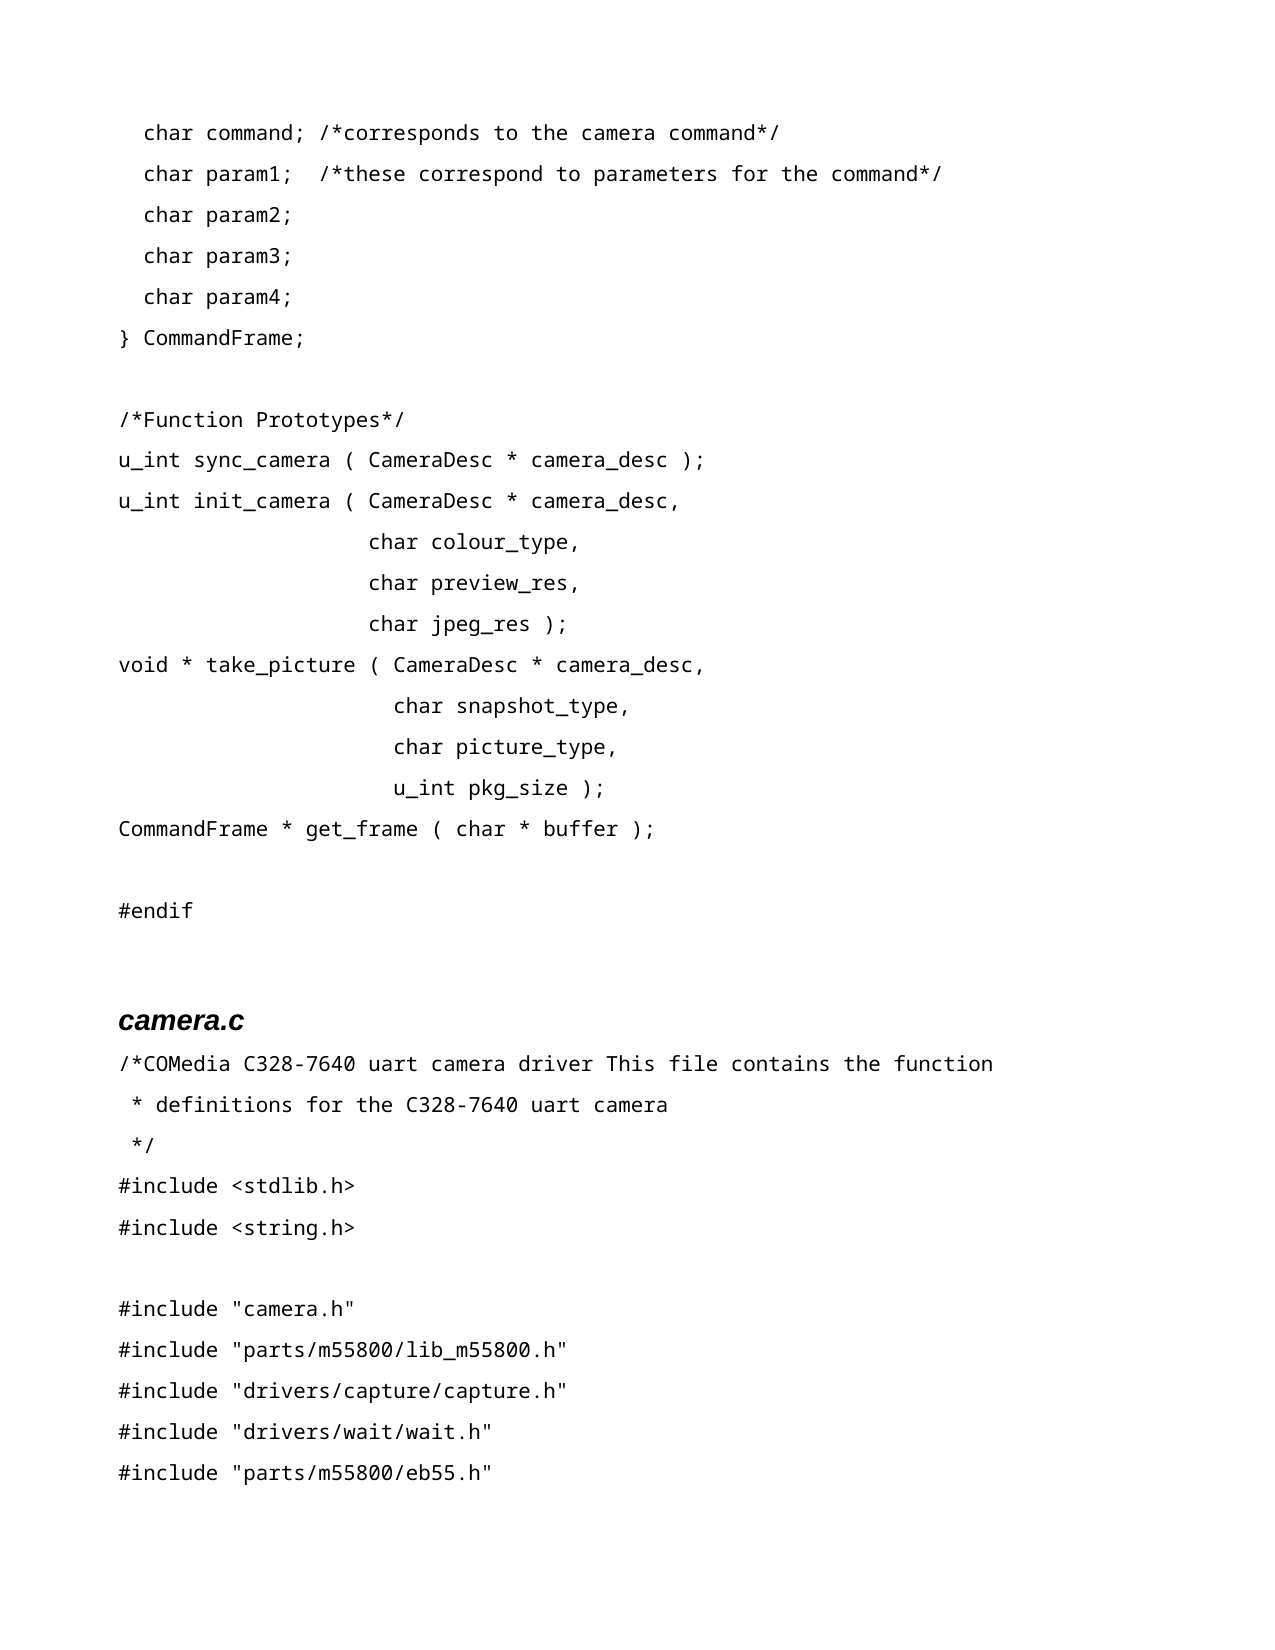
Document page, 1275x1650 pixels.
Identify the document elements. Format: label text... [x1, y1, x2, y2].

text #include "camera.h" [118, 1294, 1157, 1323]
text #include <stdlib.h> [118, 1172, 1157, 1200]
text char colour_type, [118, 527, 1157, 556]
text #include "parts/m55800/lib_m55800.h" [118, 1335, 1157, 1364]
text char param2; [118, 200, 1157, 228]
text #include <string.h> [118, 1213, 1157, 1241]
text } CommandFrame; [118, 323, 1157, 351]
text char command; /*corresponds to the camera command*/ [118, 118, 1157, 147]
text u_int pkg_size ); [118, 773, 1157, 802]
text void * take_picture ( CameraDesc * camera_desc, [118, 650, 1157, 679]
text #include "parts/m55800/eb55.h" [118, 1458, 1157, 1487]
text CommandFrame * get_frame ( char * buffer ); [118, 814, 1157, 842]
text char param4; [118, 282, 1157, 310]
text char preview_res, [118, 568, 1157, 597]
text char picture_type, [118, 732, 1157, 761]
text char param1; /*these correspond to parameters for the command*/ [118, 159, 1157, 187]
text u_int init_camera ( CameraDesc * camera_desc, [118, 487, 1157, 515]
text * definitions for the C328-7640 uart camera [118, 1090, 1157, 1118]
text #include "drivers/capture/capture.h" [118, 1376, 1157, 1405]
text char jpeg_res ); [118, 609, 1157, 638]
text /*Function Prototypes*/ [118, 405, 1157, 433]
subtitle camera.c [118, 1003, 1157, 1036]
text #include "drivers/wait/wait.h" [118, 1417, 1157, 1446]
text */ [118, 1131, 1157, 1159]
text #endif [118, 896, 1157, 924]
text u_int sync_camera ( CameraDesc * camera_desc ); [118, 446, 1157, 474]
text /*COMedia C328-7640 uart camera driver This file contains the function [118, 1049, 1157, 1077]
text char snapshot_type, [118, 691, 1157, 720]
text char param3; [118, 241, 1157, 269]
